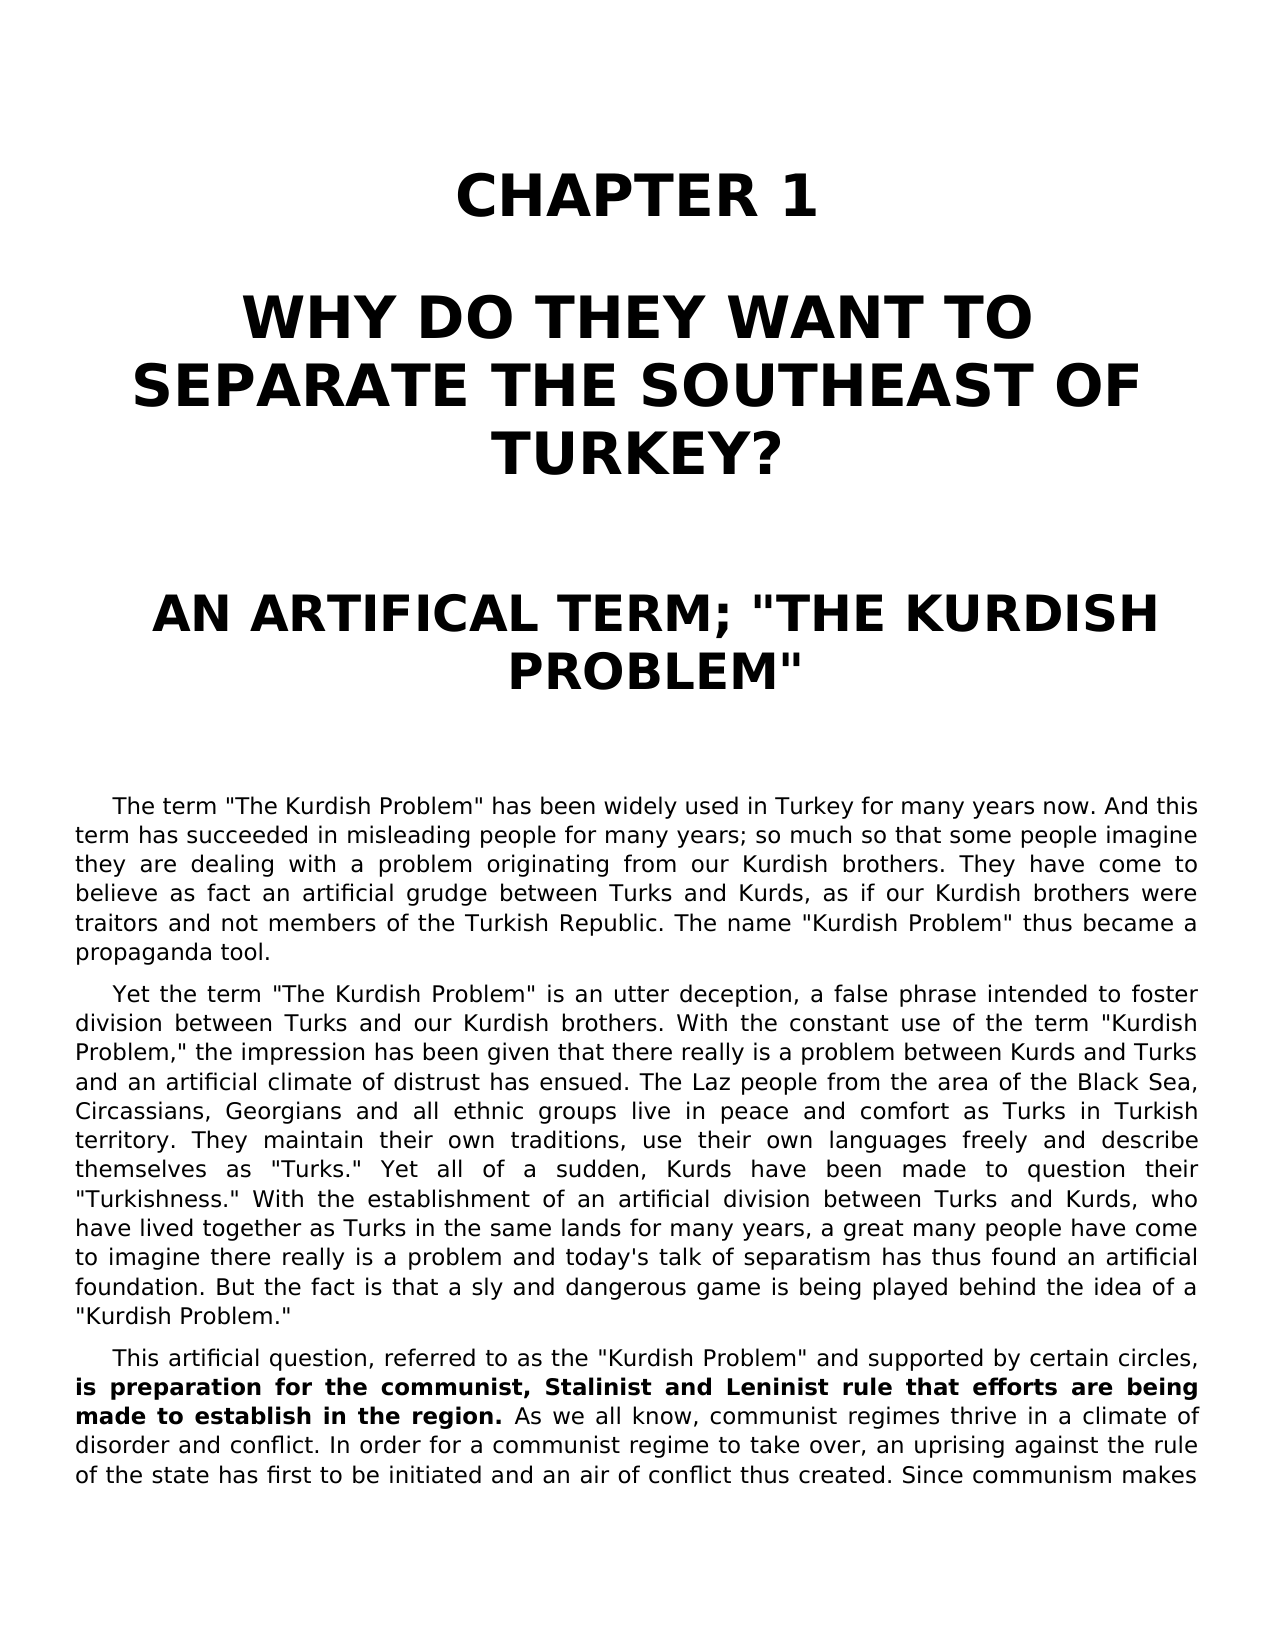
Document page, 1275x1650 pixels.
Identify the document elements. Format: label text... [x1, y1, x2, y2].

text The term "The Kurdish Problem" has been widely used in Turkey for many years now. And this term has succeeded in misleading people for many years; so much so that some people imagine they are dealing with a problem originating from our Kurdish brothers. They have come to believe as fact an artificial grudge between Turks and Kurds, as if our Kurdish brothers were traitors and not members of the Turkish Republic. The name "Kurdish Problem" thus became a propaganda tool. [75, 793, 1200, 966]
text Yet the term "The Kurdish Problem" is an utter deception, a false phrase intended to foster division between Turks and our Kurdish brothers. With the constant use of the term "Kurdish Problem," the impression has been given that there really is a problem between Kurds and Turks and an artificial climate of distrust has ensued. The Laz people from the area of the Black Sea, Circassians, Georgians and all ethnic groups live in peace and comfort as Turks in Turkish territory. They maintain their own traditions, use their own languages freely and describe themselves as "Turks." Yet all of a sudden, Kurds have been made to question their "Turkishness." With the establishment of an artificial division between Turks and Kurds, who have lived together as Turks in the same lands for many years, a great many people have come to imagine there really is a problem and today's talk of separatism has thus found an artificial foundation. But the fact is that a sly and dangerous game is being played behind the idea of a "Kurdish Problem." [75, 981, 1200, 1329]
text This artificial question, referred to as the "Kurdish Problem" and supported by certain circles, is preparation for the communist, Stalinist and Leninist rule that efforts are being made to establish in the region. As we all know, communist regimes thrive in a climate of disorder and conflict. In order for a communist regime to take over, an uprising against the rule of the state has first to be initiated and an air of conflict thus created. Since communism makes [75, 1345, 1200, 1488]
subtitle CHAPTER 1 [75, 162, 1200, 230]
subtitle WHY DO THEY WANT TO SEPARATE THE SOUTHEAST OF TURKEY? [75, 285, 1200, 488]
subtitle AN ARTIFICAL TERM; "THE KURDISH PROBLEM" [112, 584, 1200, 701]
